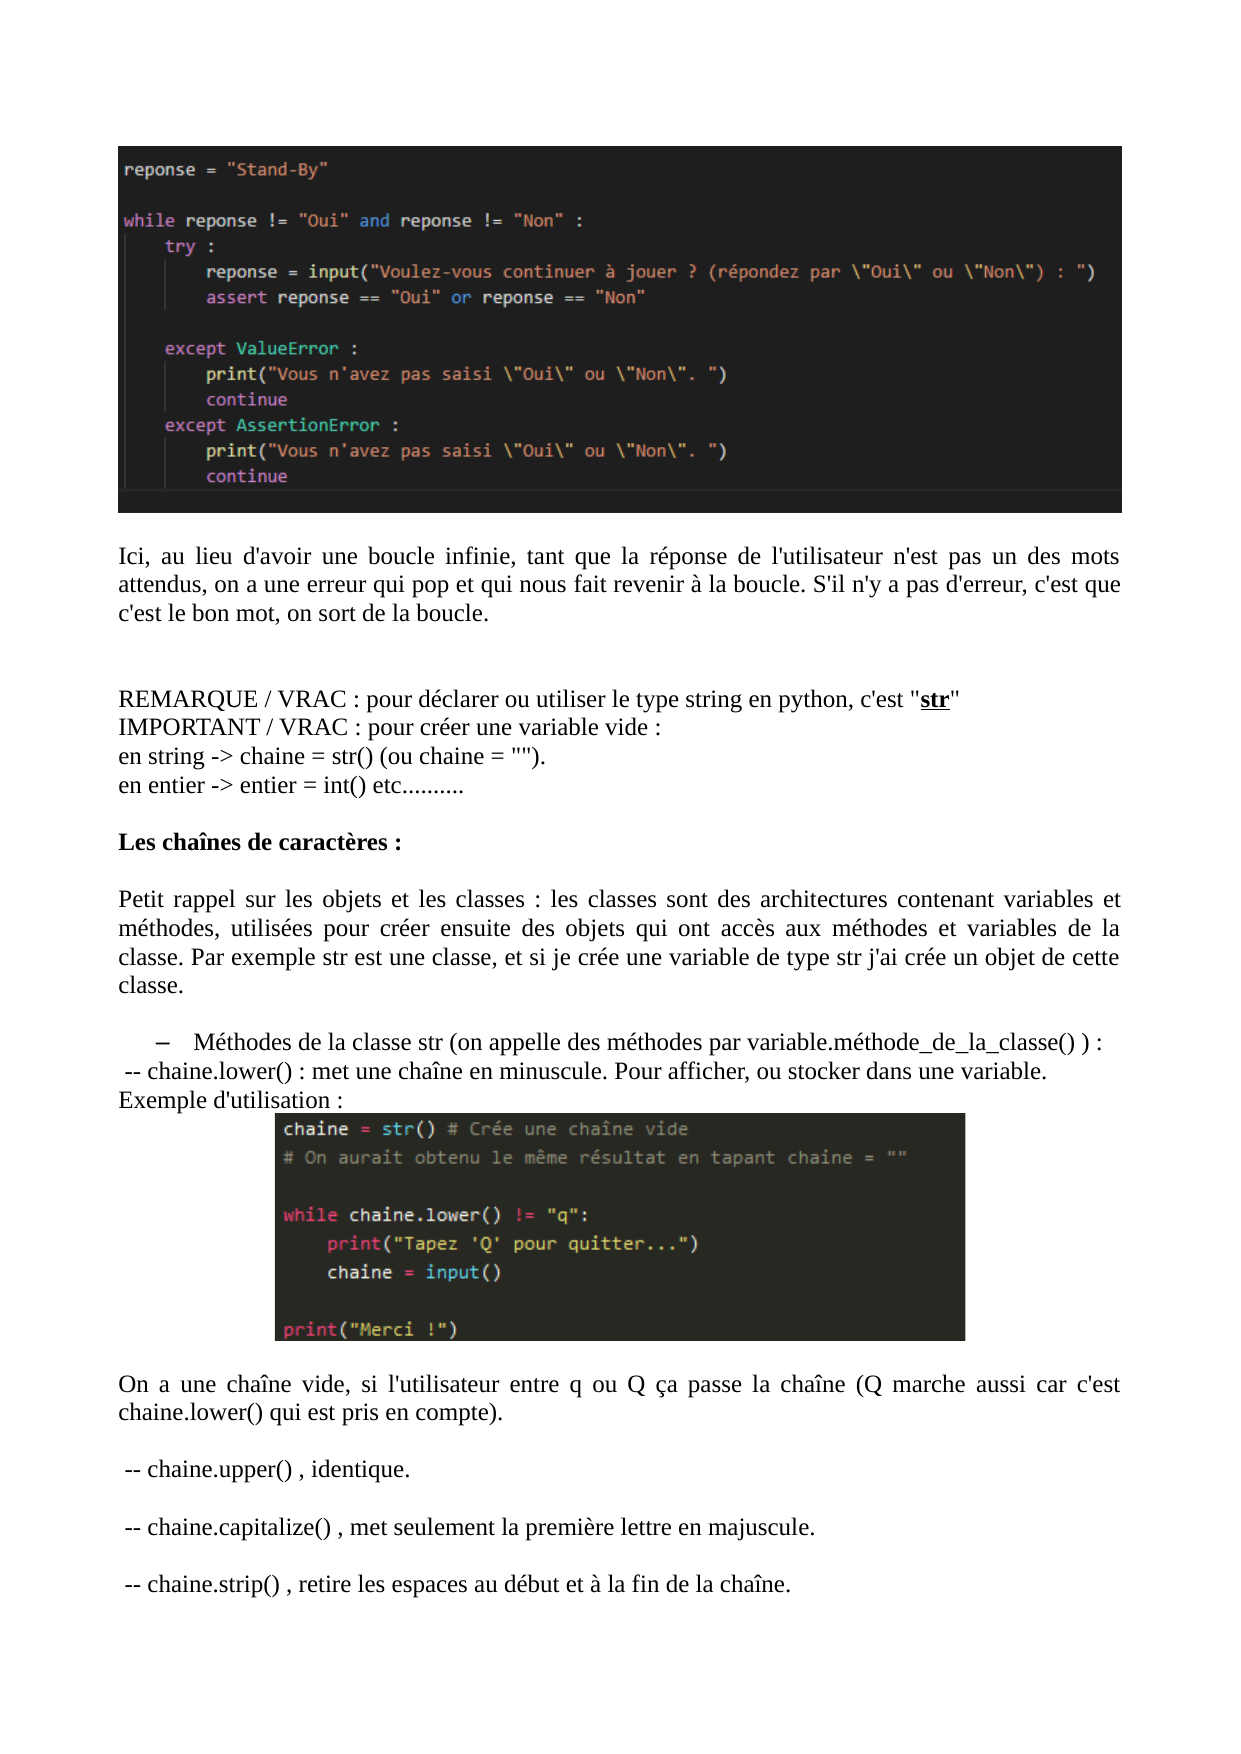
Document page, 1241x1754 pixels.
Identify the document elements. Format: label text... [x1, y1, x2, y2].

text Petit rappel sur les objets et les classes : les classes sont des architectures contenant variables et méthodes, utilisées pour créer ensuite des objets qui ont accès aux méthodes et variables de la classe. Par exemple str est une classe, et si je crée une variable de type str j'ai crée un objet de cette classe. [118, 884, 1122, 999]
text REMARQUE / VRAC : pour déclarer ou utiliser le type string en python, c'est "str" [118, 684, 1122, 712]
list Méthodes de la classe str (on appelle des méthodes par variable.méthode_de_la_classe() ) : [156, 1027, 1122, 1056]
text -- chaine.capitalize() , met seulement la première lettre en majuscule. [118, 1512, 1122, 1540]
text IMPORTANT / VRAC : pour créer une variable vide : [118, 712, 1122, 741]
text en entier -> entier = int() etc.......... [118, 770, 1122, 799]
text -- chaine.upper() , identique. [118, 1454, 1122, 1483]
text On a une chaîne vide, si l'utilisateur entre q ou Q ça passe la chaîne (Q marche aussi car c'est chaine.lower() qui est pris en compte). [118, 1369, 1122, 1426]
text Les chaînes de caractères : [118, 827, 1122, 856]
text -- chaine.strip() , retire les espaces au début et à la fin de la chaîne. [118, 1569, 1122, 1597]
text Ici, au lieu d'avoir une boucle infinie, tant que la réponse de l'utilisateur n'est pas un des mots attendus, on a une erreur qui pop et qui nous fait revenir à la boucle. S'il n'y a pas d'erreur, c'est que c'est le bon mot, on sort de la boucle. [118, 541, 1122, 627]
text -- chaine.lower() : met une chaîne en minuscule. Pour afficher, ou stocker dans une variable. [118, 1056, 1122, 1085]
text Exemple d'utilisation : [118, 1085, 1122, 1114]
text en string -> chaine = str() (ou chaine = ""). [118, 741, 1122, 770]
